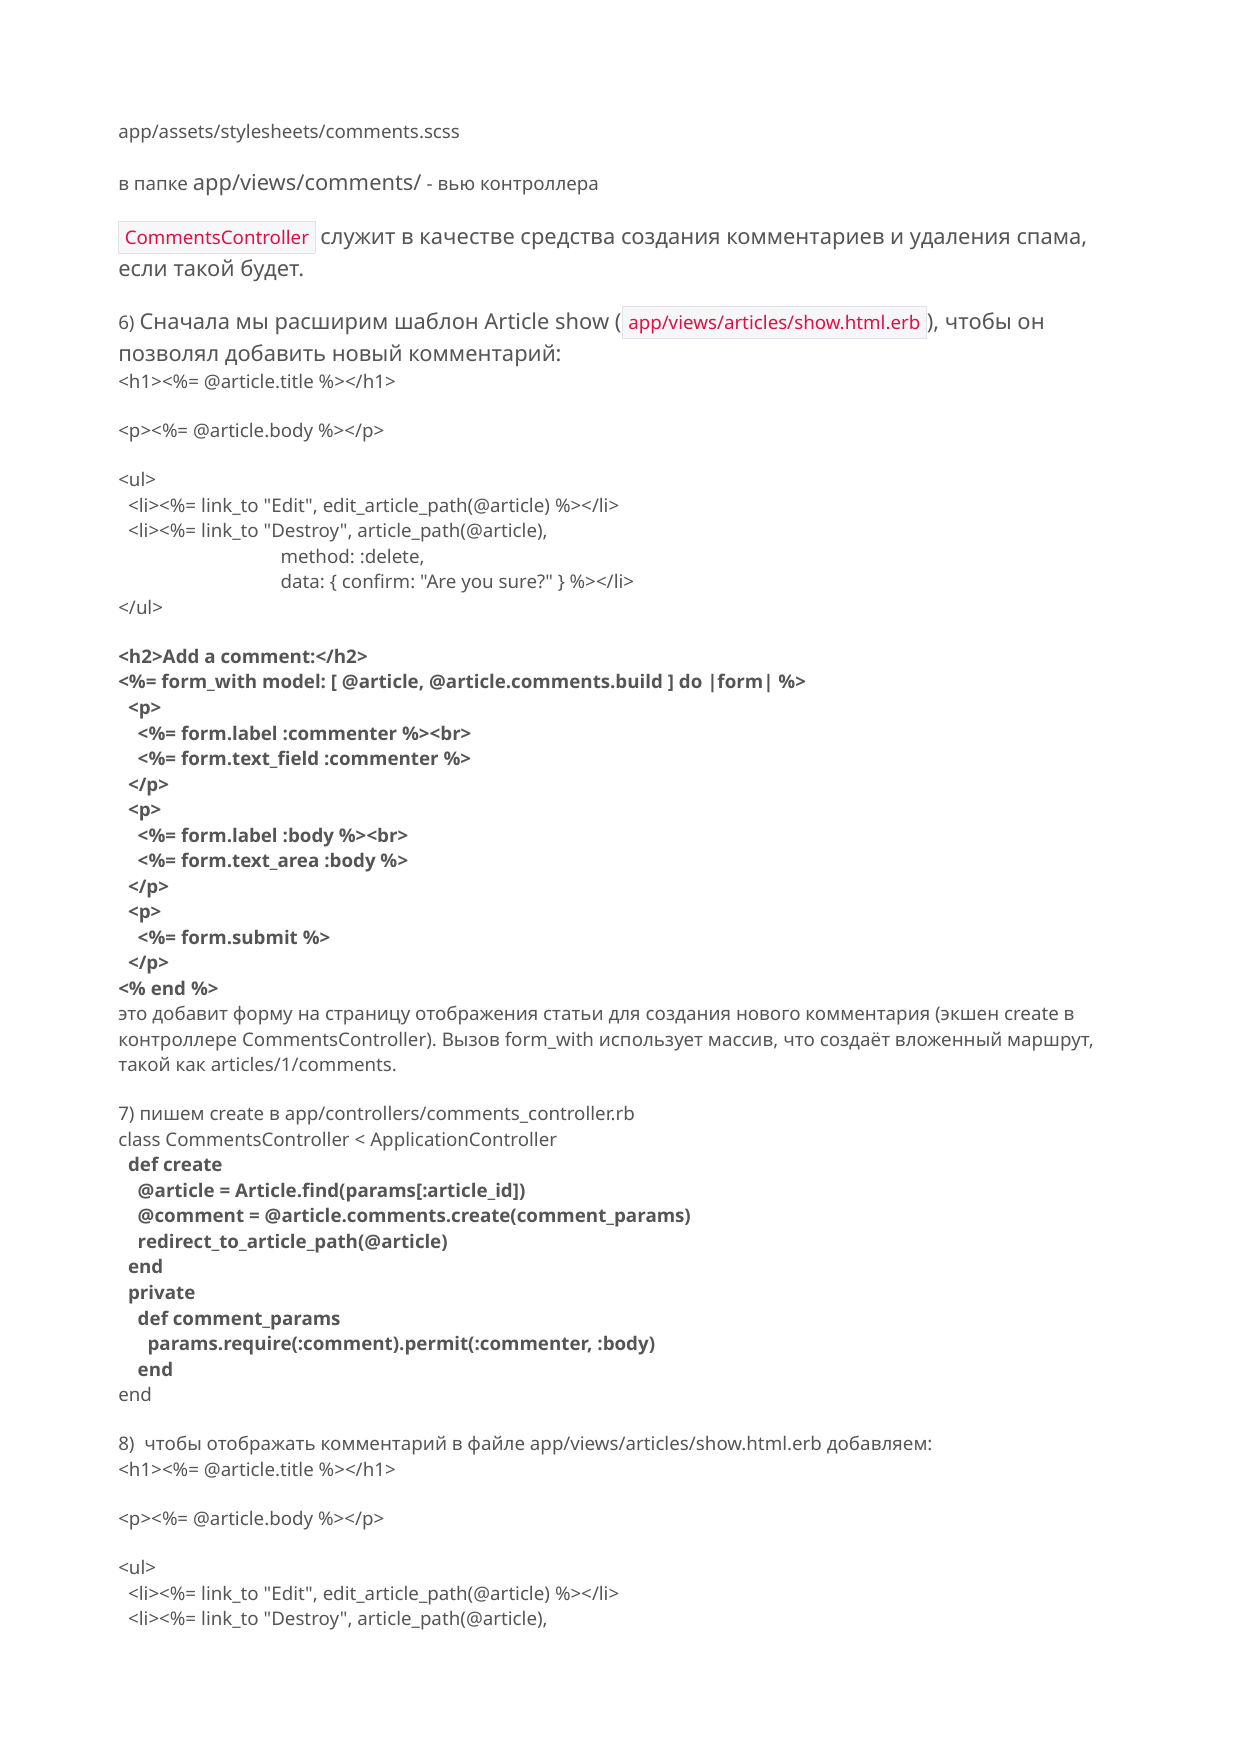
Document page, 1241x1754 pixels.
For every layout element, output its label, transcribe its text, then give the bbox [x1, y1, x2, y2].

text private [118, 1279, 1122, 1305]
text <%= form.text_area :body %> [118, 847, 1122, 873]
text 6) Сначала мы расширим шаблон Article show (app/views/articles/show.html.erb), чтобы он позволял добавить новый комментарий: [118, 306, 1122, 368]
text <h2>Add a comment:</h2> [118, 643, 1122, 669]
text в папке app/views/comments/ - вью контроллера [118, 167, 1122, 197]
text <ul> [118, 1554, 1122, 1580]
text class CommentsController < ApplicationController def create [118, 1126, 1122, 1177]
text <p> [118, 796, 1122, 822]
text <%= form.label :body %><br> [118, 822, 1122, 847]
text <%= form.label :commenter %><br> [118, 720, 1122, 745]
text redirect_to_article_path(@article) [118, 1228, 1122, 1254]
text end [118, 1356, 1122, 1381]
text <%= form.text_field :commenter %> [118, 745, 1122, 771]
text <ul> [118, 466, 1122, 492]
text <li><%= link_to "Edit", edit_article_path(@article) %></li> [118, 492, 1122, 517]
text <h1><%= @article.title %></h1> [118, 1456, 1122, 1482]
text <li><%= link_to "Edit", edit_article_path(@article) %></li> [118, 1580, 1122, 1606]
text <h1><%= @article.title %></h1> [118, 368, 1122, 394]
text data: { confirm: "Are you sure?" } %></li> [118, 568, 1122, 594]
text <%= form_with model: [ @article, @article.comments.build ] do |form| %> [118, 669, 1122, 694]
text <li><%= link_to "Destroy", article_path(@article), [118, 1606, 1122, 1631]
text end [118, 1381, 1122, 1407]
text <p> [118, 898, 1122, 924]
text </ul> [118, 594, 1122, 619]
text </p> [118, 771, 1122, 796]
text params.require(:comment).permit(:commenter, :body) [118, 1330, 1122, 1356]
text <%= form.submit %> [118, 924, 1122, 949]
text @comment = @article.comments.create(comment_params) [118, 1203, 1122, 1228]
text app/assets/stylesheets/comments.scss [118, 118, 1122, 144]
text def comment_params [118, 1305, 1122, 1330]
text end [118, 1254, 1122, 1279]
text <p> [118, 694, 1122, 720]
text method: :delete, [118, 543, 1122, 568]
text <% end %> [118, 975, 1122, 1001]
text <li><%= link_to "Destroy", article_path(@article), [118, 517, 1122, 543]
text @article = Article.find(params[:article_id]) [118, 1177, 1122, 1203]
text CommentsController служит в качестве средства создания комментариев и удаления спама, если такой будет. [118, 221, 1122, 283]
text это добавит форму на страницу отображения статьи для создания нового комментария (экшен create в контроллере CommentsController). Вызов form_with использует массив, что создаёт вложенный маршрут, такой как articles/1/comments. [118, 1001, 1122, 1077]
text </p> [118, 949, 1122, 975]
text <p><%= @article.body %></p> [118, 1505, 1122, 1531]
text 8) чтобы отображать комментарий в файле app/views/articles/show.html.erb добавляем: [118, 1431, 1122, 1456]
text </p> [118, 873, 1122, 898]
text <p><%= @article.body %></p> [118, 417, 1122, 443]
text 7) пишем create в app/controllers/comments_controller.rb [118, 1101, 1122, 1126]
